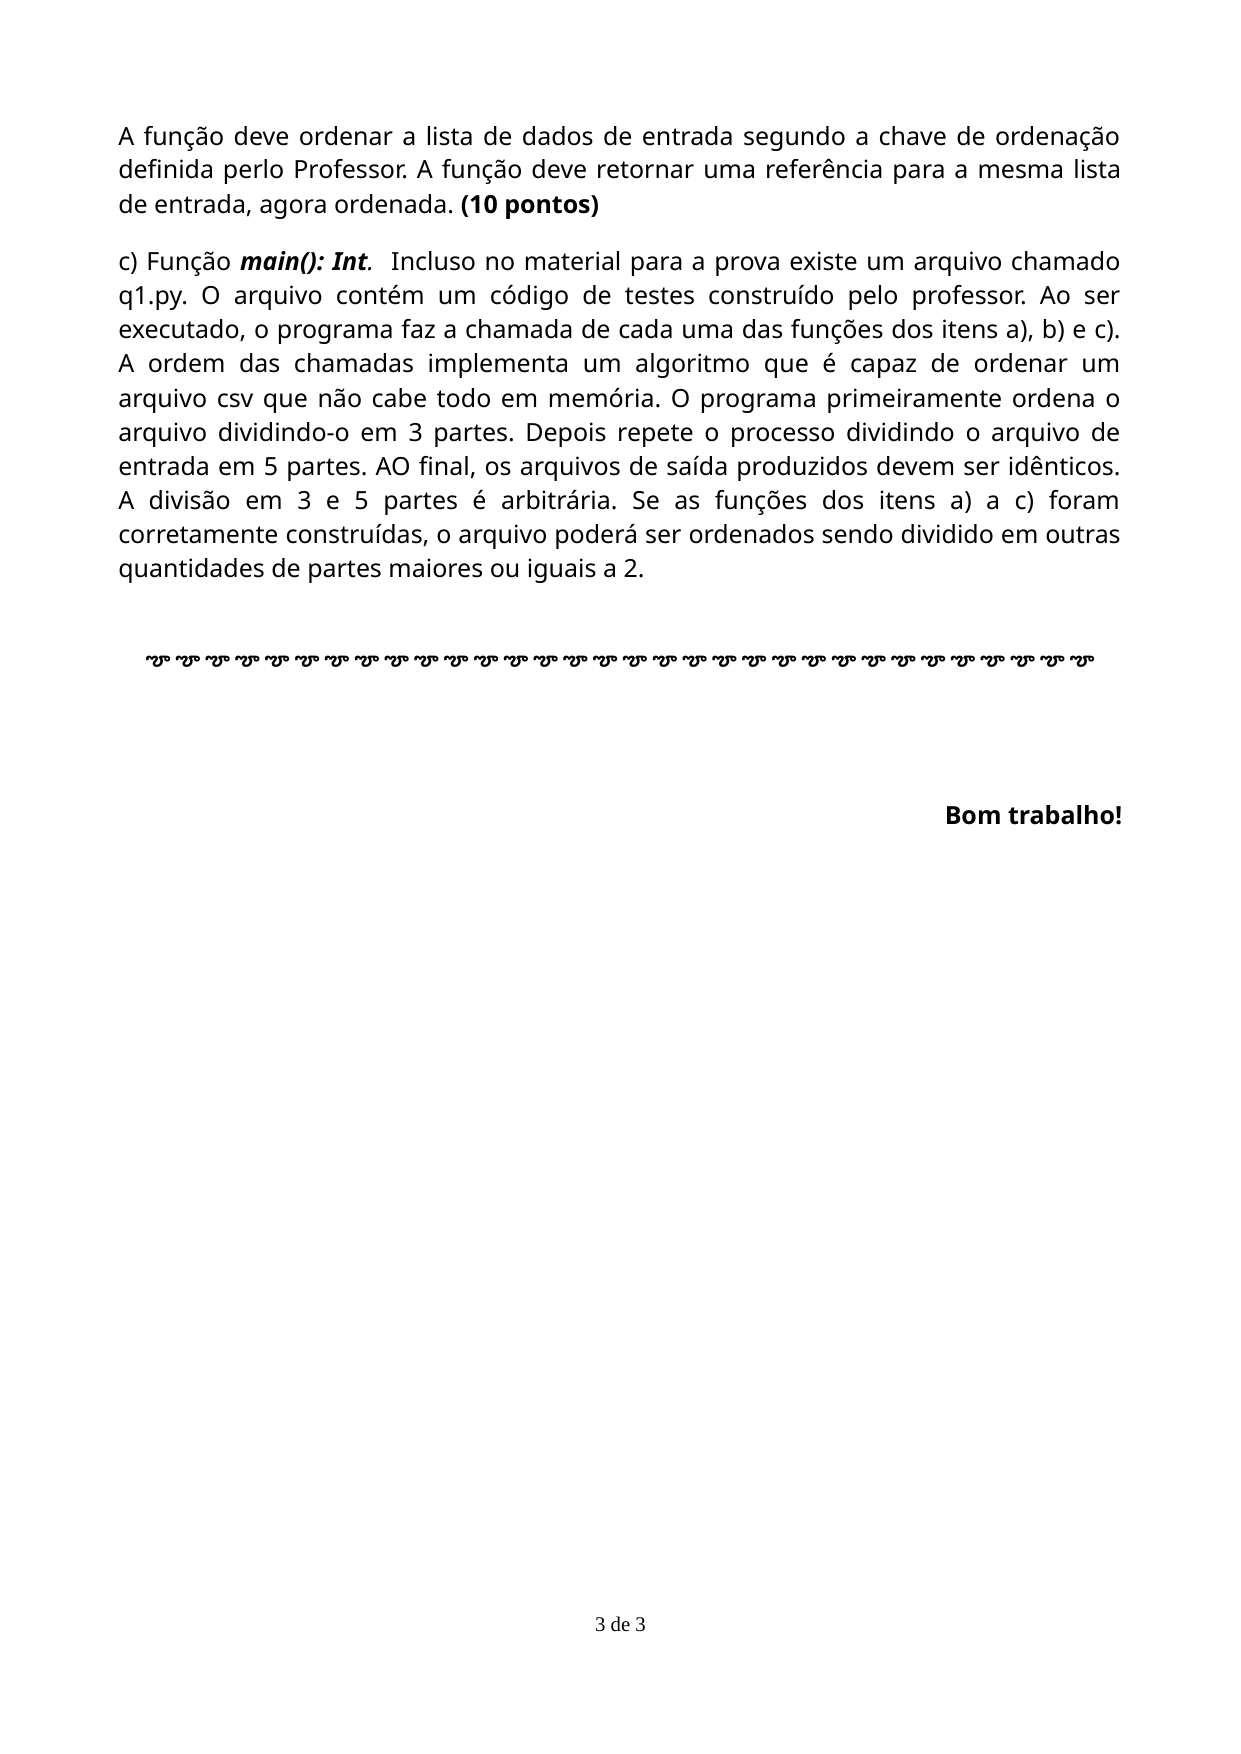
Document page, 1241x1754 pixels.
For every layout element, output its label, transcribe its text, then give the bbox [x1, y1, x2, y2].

text Bom trabalho! [118, 798, 1122, 832]
text c) Função main(): Int. Incluso no material para a prova existe um arquivo chamado q1.py. O arquivo contém um código de testes construído pelo professor. Ao ser executado, o programa faz a chamada de cada uma das funções dos itens a), b) e c). A ordem das chamadas implementa um algoritmo que é capaz de ordenar um arquivo csv que não cabe todo em memória. O programa primeiramente ordena o arquivo dividindo-o em 3 partes. Depois repete o processo dividindo o arquivo de entrada em 5 partes. AO final, os arquivos de saída produzidos devem ser idênticos. A divisão em 3 e 5 partes é arbitrária. Se as funções dos itens a) a c) foram corretamente construídas, o arquivo poderá ser ordenados sendo dividido em outras quantidades de partes maiores ou iguais a 2. [118, 244, 1122, 584]
text ౡ ౡ ౡ ౡ ౡ ౡ ౡ ౡ ౡ ౡ ౡ ౡ ౡ ౡ ౡ ౡ ౡ ౡ ౡ ౡ ౡ ౡ ౡ ౡ ౡ ౡ ౡ ౡ ౡ ౡ ౡ ౡ [118, 649, 1122, 673]
text A função deve ordenar a lista de dados de entrada segundo a chave de ordenação definida perlo Professor. A função deve retornar uma referência para a mesma lista de entrada, agora ordenada. (10 pontos) [118, 118, 1122, 220]
